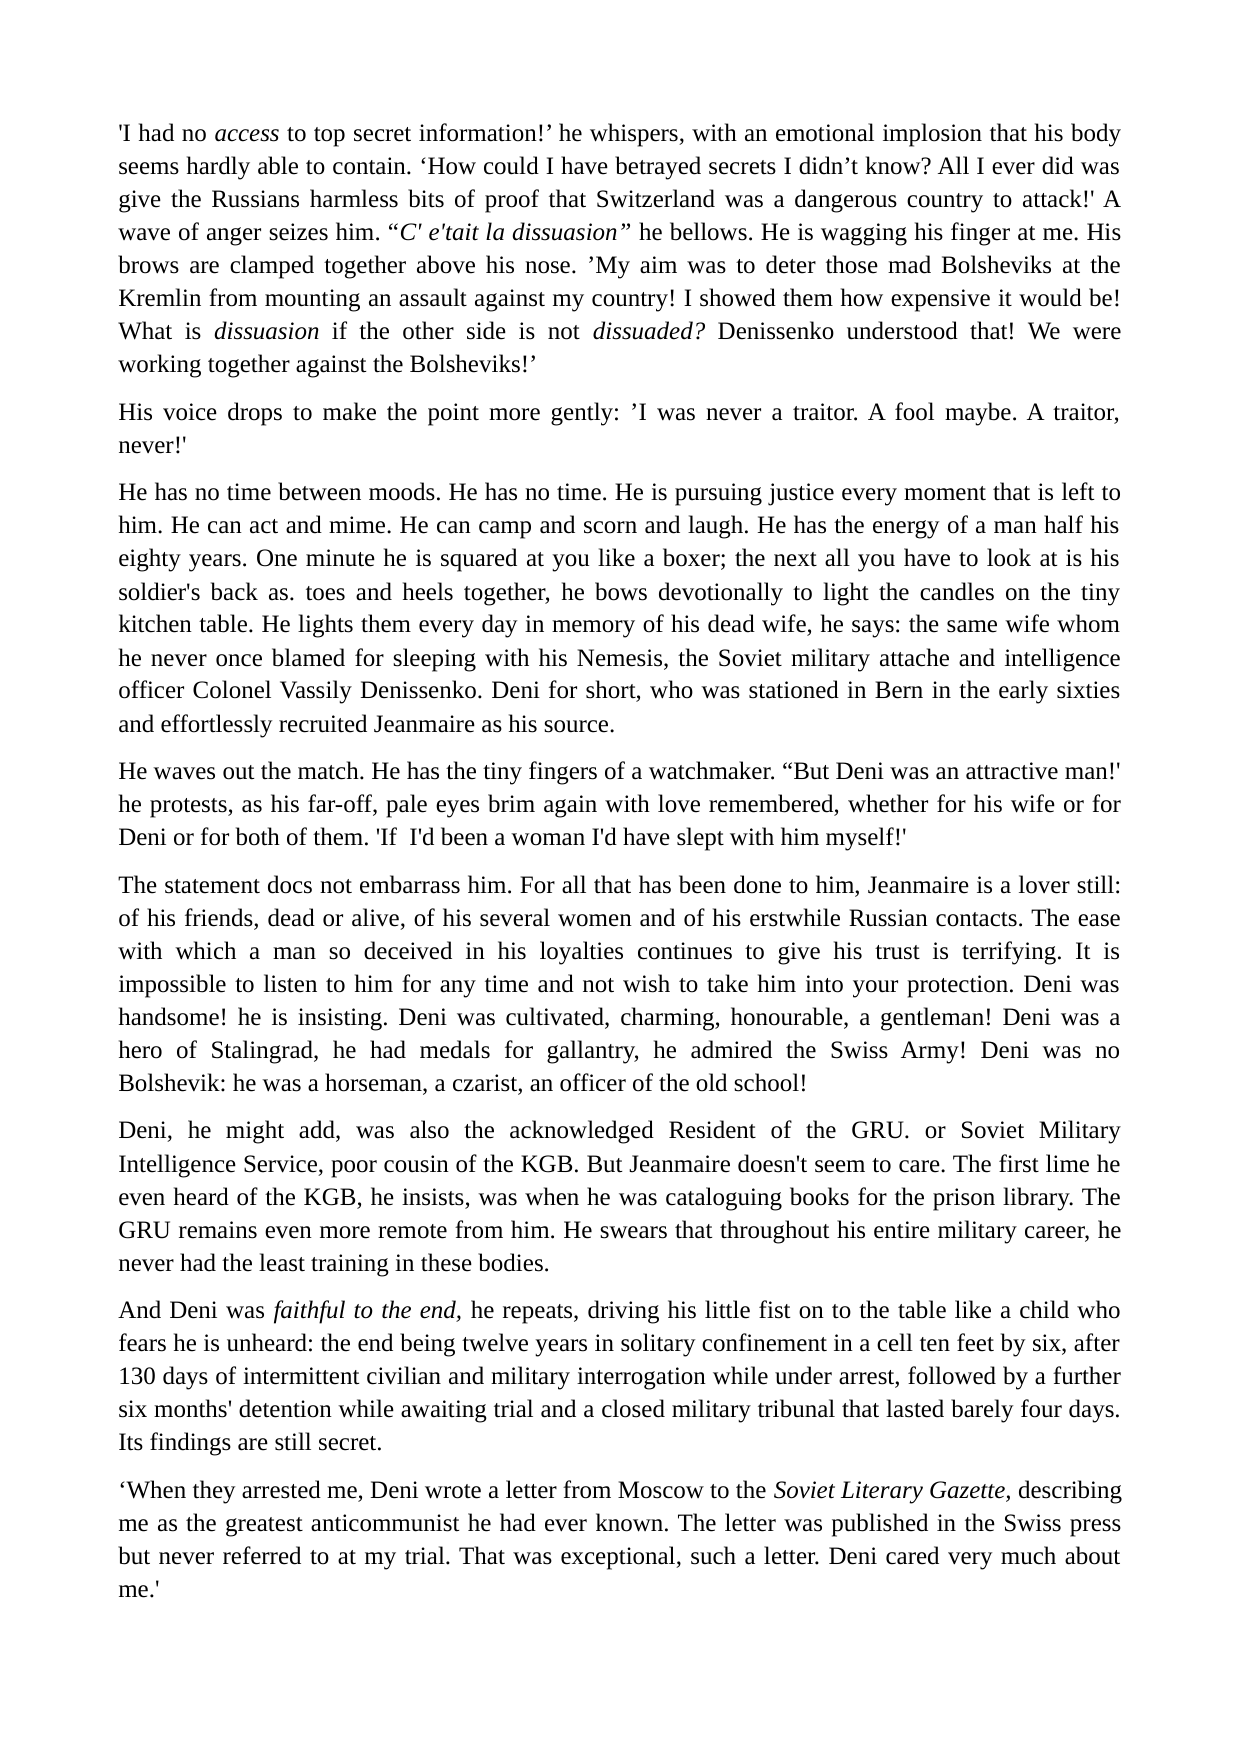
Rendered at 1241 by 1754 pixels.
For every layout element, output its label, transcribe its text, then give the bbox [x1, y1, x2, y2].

text And Deni was faithful to the end, he repeats, driving his little fist on to the table like a child who fears he is unheard: the end being twelve years in solitary confinement in a cell ten feet by six, after 130 days of intermittent civilian and military interrogation while under arrest, followed by a further six months' detention while awaiting trial and a closed military tribunal that lasted barely four days. Its findings are still secret. [118, 1295, 1122, 1456]
text ‘When they arrested me, Deni wrote a letter from Moscow to the Soviet Literary Gazette, describing me as the greatest anticommunist he had ever known. The letter was published in the Swiss press but never referred to at my trial. That was exceptional, such a letter. Deni cared very much about me.' [118, 1475, 1122, 1603]
text Deni, he might add, was also the acknowledged Resident of the GRU. or Soviet Military Intelligence Service, poor cousin of the KGB. But Jeanmaire doesn't seem to care. The first lime he even heard of the KGB, he insists, was when he was cataloguing books for the prison library. The GRU remains even more remote from him. He swears that throughout his entire military career, he never had the least training in these bodies. [118, 1116, 1122, 1276]
text He has no time between moods. He has no time. He is pursuing justice every moment that is left to him. He can act and mime. He can camp and scorn and laugh. He has the energy of a man half his eighty years. One minute he is squared at you like a boxer; the next all you have to look at is his soldier's back as. toes and heels together, he bows devotionally to light the candles on the tiny kitchen table. He lights them every day in memory of his dead wife, he says: the same wife whom he never once blamed for sleeping with his Nemesis, the Soviet military attache and intelligence officer Colonel Vassily Denissenko. Deni for short, who was stationed in Bern in the early sixties and effortlessly recruited Jeanmaire as his source. [118, 477, 1122, 737]
text 'I had no access to top secret information!’ he whispers, with an emotional implosion that his body seems hardly able to contain. ‘How could I have betrayed secrets I didn’t know? All I ever did was give the Russians harmless bits of proof that Switzerland was a dangerous country to attack!' A wave of anger seizes him. “C' e'tait la dissuasion” he bellows. He is wagging his finger at me. His brows are clamped together above his nose. ’My aim was to deter those mad Bolsheviks at the Kremlin from mounting an assault against my country! I showed them how expensive it would be! What is dissuasion if the other side is not dissuaded? Denissenko understood that! We were working together against the Bolsheviks!’ [118, 118, 1122, 378]
text He waves out the match. He has the tiny fingers of a watchmaker. “But Deni was an attractive man!' he protests, as his far-off, pale eyes brim again with love remembered, whether for his wife or for Deni or for both of them. 'If I'd been a woman I'd have slept with him myself!' [118, 756, 1122, 851]
text His voice drops to make the point more gently: ’I was never a traitor. A fool maybe. A traitor, never!' [118, 397, 1122, 459]
text The statement docs not embarrass him. For all that has been done to him, Jeanmaire is a lover still: of his friends, dead or alive, of his several women and of his erstwhile Russian contacts. The ease with which a man so deceived in his loyalties continues to give his trust is terrifying. It is impossible to listen to him for any time and not wish to take him into your protection. Deni was handsome! he is insisting. Deni was cultivated, charming, honourable, a gentleman! Deni was a hero of Stalingrad, he had medals for gallantry, he admired the Swiss Army! Deni was no Bolshevik: he was a horseman, a czarist, an officer of the old school! [118, 870, 1122, 1097]
